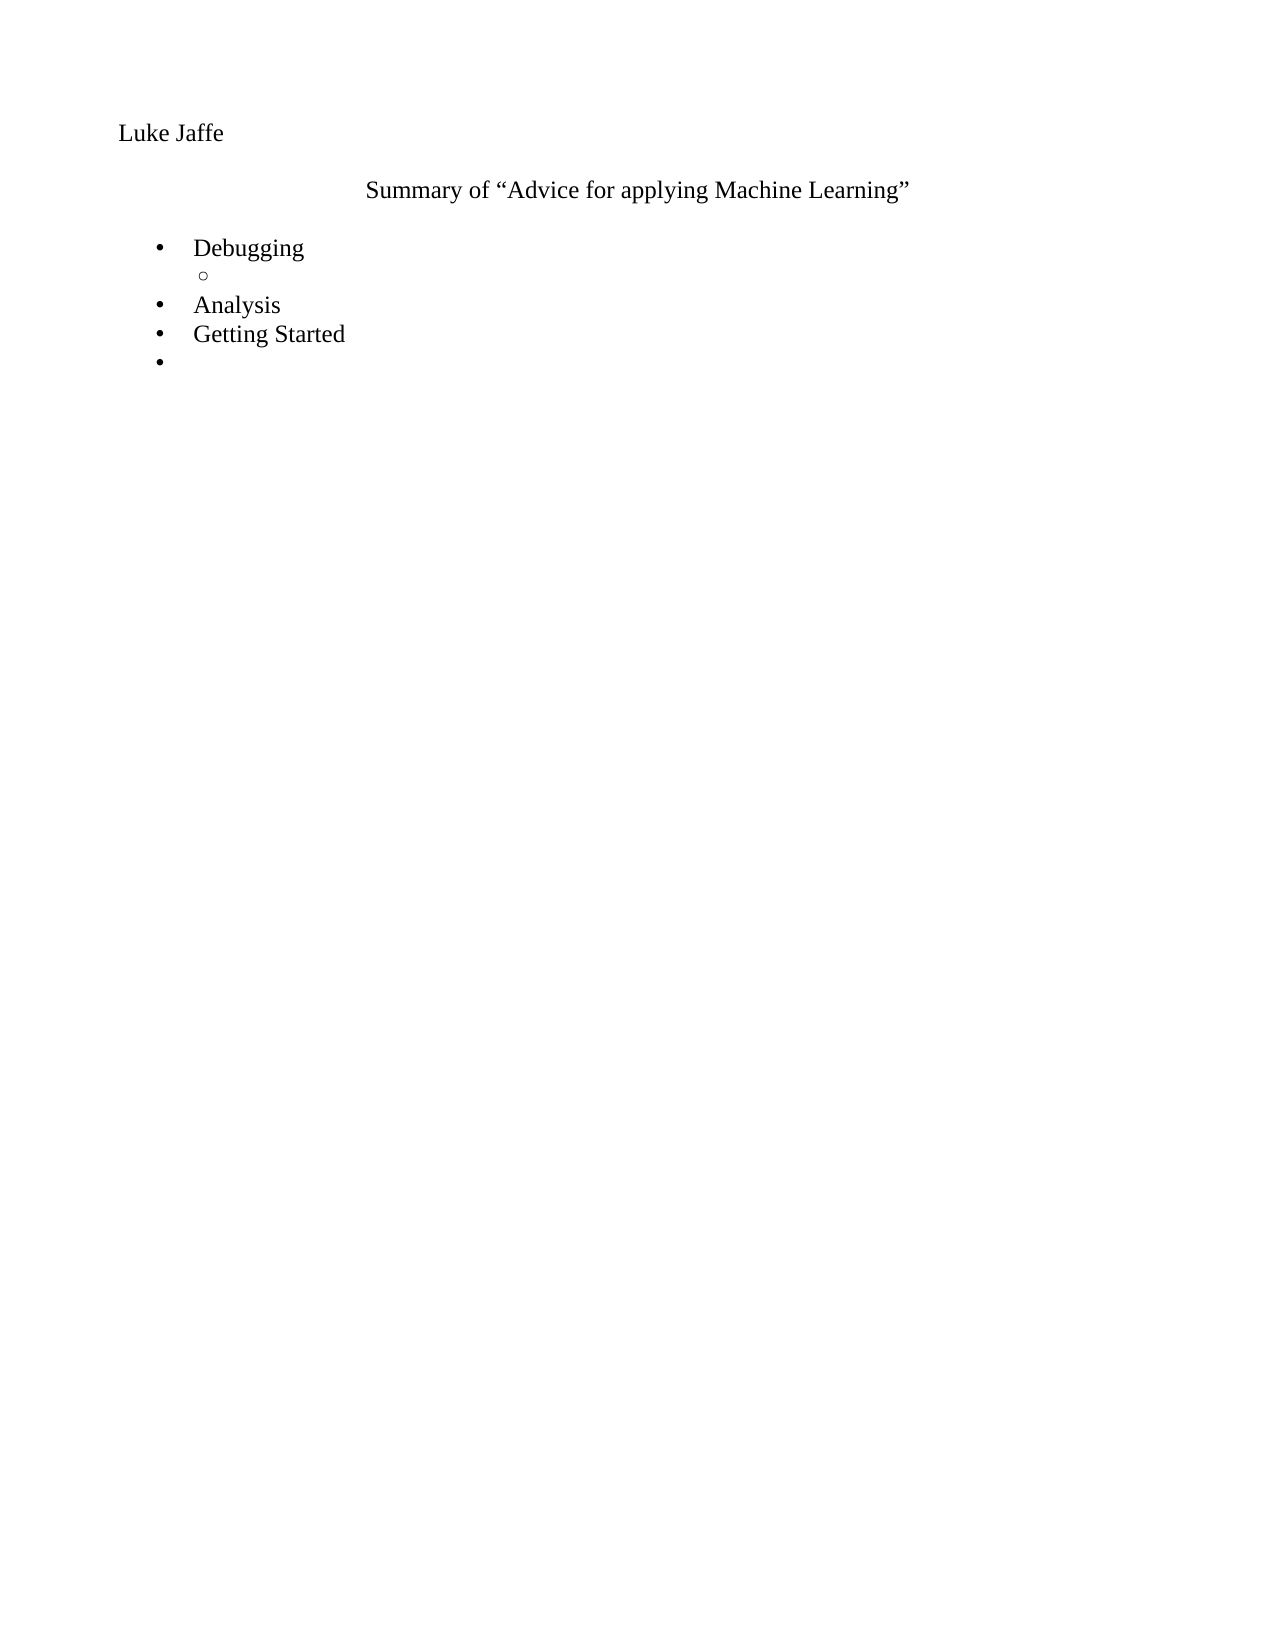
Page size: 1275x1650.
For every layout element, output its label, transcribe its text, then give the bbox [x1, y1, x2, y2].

list Getting Started [156, 319, 1157, 348]
list Analysis [156, 291, 1157, 319]
list Debugging [156, 233, 1157, 262]
text Luke Jaffe [118, 118, 1157, 147]
text Summary of “Advice for applying Machine Learning” [118, 176, 1157, 204]
